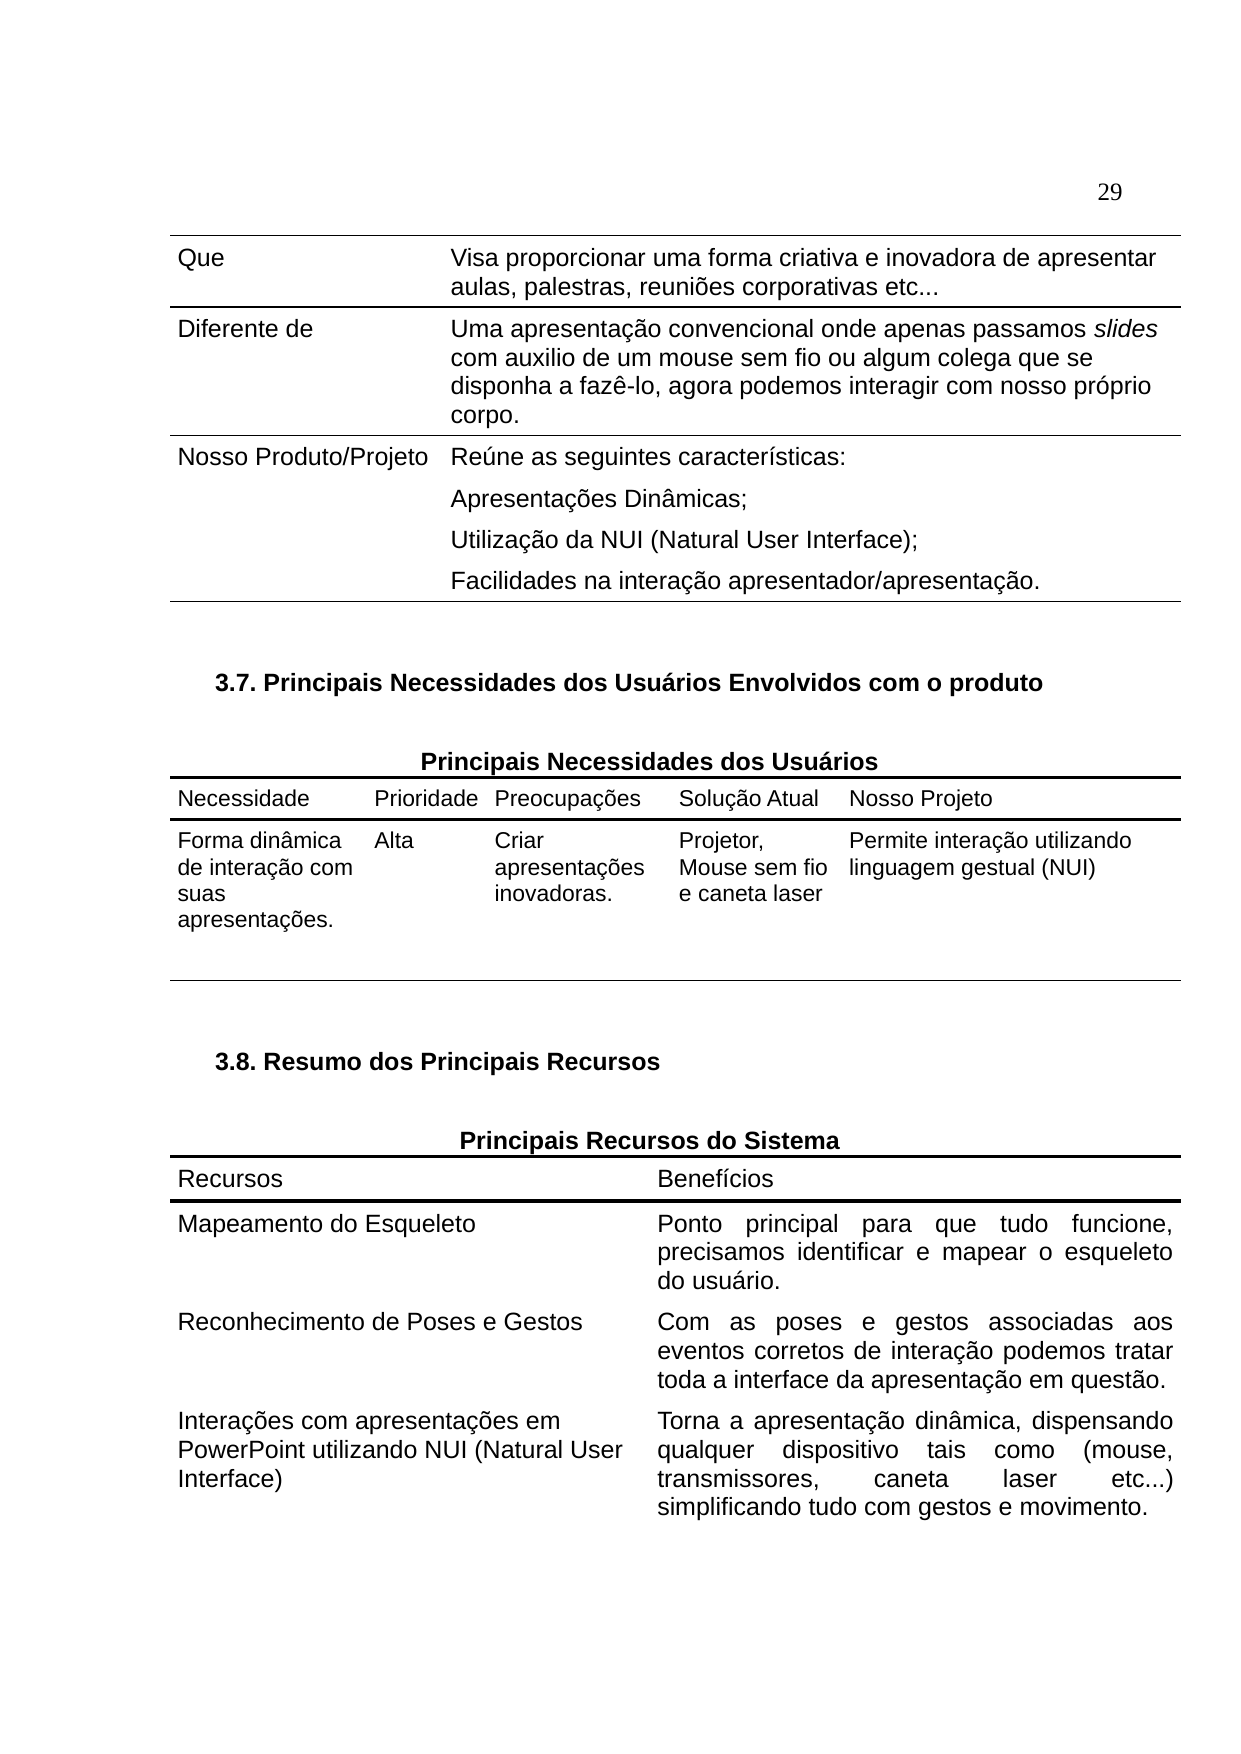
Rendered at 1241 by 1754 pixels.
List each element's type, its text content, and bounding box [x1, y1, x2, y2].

table_header Nosso Projeto [842, 779, 1181, 818]
table_cell Torna a apresentação dinâmica, dispensando qualquer dispositivo tais como (mouse, transmissores, caneta laser etc...) simplificando tudo com gestos e movimento. [650, 1400, 1181, 1527]
text Principais Recursos do Sistema [177, 1126, 1122, 1155]
text Principais Necessidades dos Usuários [177, 747, 1122, 776]
table_cell [367, 939, 487, 980]
subtitle 3.7. Principais Necessidades dos Usuários Envolvidos com o produto [215, 668, 1122, 697]
table_cell Diferente de [170, 308, 443, 435]
table_cell Alta [367, 821, 487, 939]
table_cell Interações com apresentações em PowerPoint utilizando NUI (Natural User Interface) [170, 1400, 650, 1527]
table_cell Permite interação utilizando linguagem gestual (NUI) [842, 821, 1181, 939]
subtitle 3.8. Resumo dos Principais Recursos [215, 1047, 1122, 1076]
table_cell [842, 939, 1181, 980]
table_cell Forma dinâmica de interação com suas apresentações. [170, 821, 367, 939]
table_cell Visa proporcionar uma forma criativa e inovadora de apresentar aulas, palestras, reuniões corporativas etc... [443, 236, 1181, 306]
table_header Necessidade [170, 779, 367, 818]
table_cell Criar apresentações inovadoras. [487, 821, 671, 939]
table_header Prioridade [367, 779, 487, 818]
table_cell [671, 939, 842, 980]
table_cell Que [170, 236, 443, 306]
table_header Solução Atual [671, 779, 842, 818]
table_cell Mapeamento do Esqueleto [170, 1203, 650, 1301]
table_cell Reúne as seguintes características: Apresentações Dinâmicas; Utilização da NUI (Natural User Interface); Facilidades na interação apresentador/apresentação. [443, 436, 1181, 601]
table_cell [487, 939, 671, 980]
table_cell [170, 939, 367, 980]
table_cell Uma apresentação convencional onde apenas passamos slides com auxilio de um mouse sem fio ou algum colega que se disponha a fazê-lo, agora podemos interagir com nosso próprio corpo. [443, 308, 1181, 435]
table_cell Nosso Produto/Projeto [170, 436, 443, 601]
table_header Benefícios [650, 1158, 1181, 1199]
table_header Preocupações [487, 779, 671, 818]
table_cell Ponto principal para que tudo funcione, precisamos identificar e mapear o esqueleto do usuário. [650, 1203, 1181, 1301]
table_cell Projetor, Mouse sem fio e caneta laser [671, 821, 842, 939]
table_cell Reconhecimento de Poses e Gestos [170, 1301, 650, 1400]
table_cell Com as poses e gestos associadas aos eventos corretos de interação podemos tratar toda a interface da apresentação em questão. [650, 1301, 1181, 1400]
table_header Recursos [170, 1158, 650, 1199]
